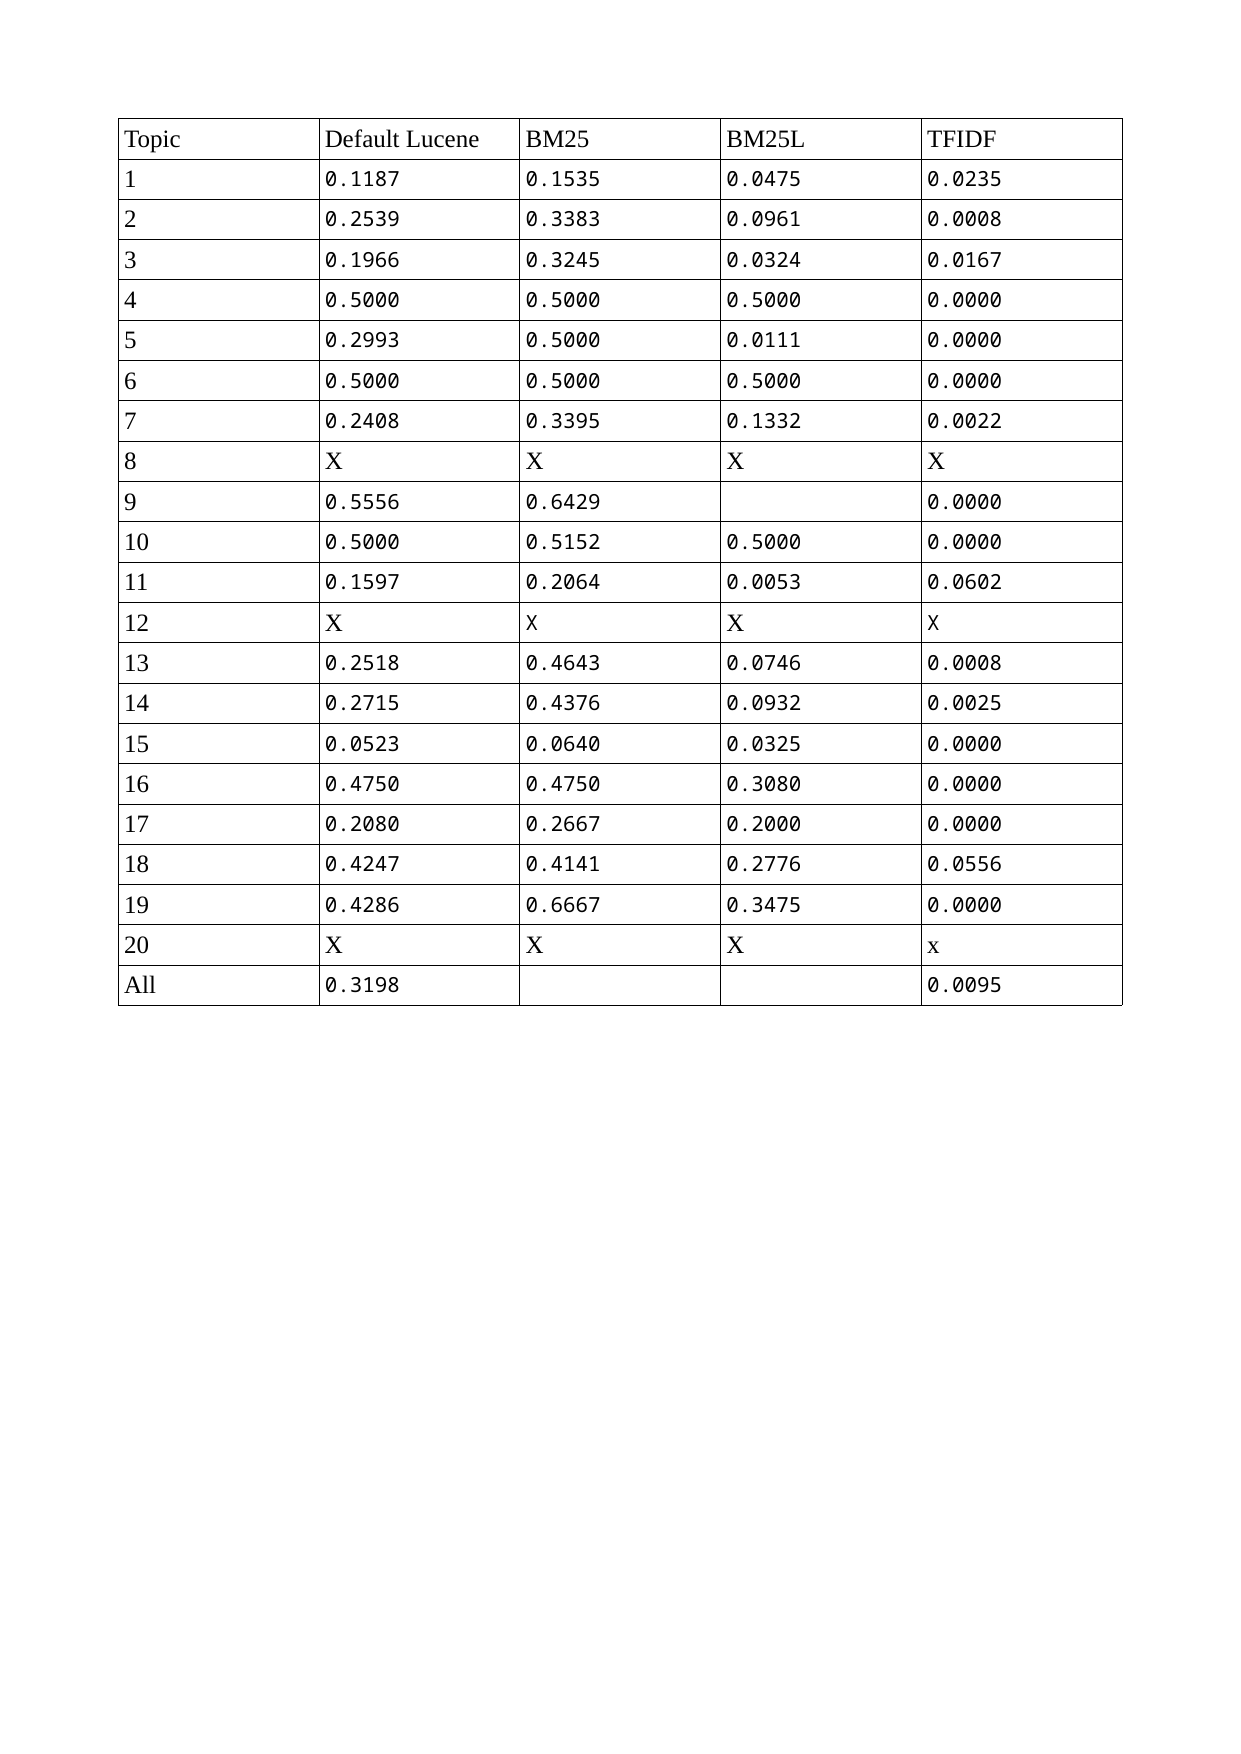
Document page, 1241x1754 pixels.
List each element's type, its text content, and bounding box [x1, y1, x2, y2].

table_cell X [922, 442, 1122, 481]
table_cell 0.0932 [721, 684, 921, 723]
table_cell 0.1187 [320, 160, 519, 199]
table_cell 0.0602 [922, 563, 1122, 602]
table_cell 0.2993 [320, 321, 519, 360]
table_cell X [320, 603, 519, 642]
table_cell 0.0000 [922, 522, 1122, 562]
table_cell 0.0000 [922, 321, 1122, 360]
table_cell 0.3395 [520, 401, 720, 441]
table_cell 0.2408 [320, 401, 519, 441]
table_cell 0.0000 [922, 885, 1122, 924]
table_cell 0.0000 [922, 280, 1122, 320]
table_cell 0.6429 [520, 482, 720, 521]
table_cell 0.5000 [721, 361, 921, 400]
table_cell 19 [119, 885, 319, 924]
table_cell 0.3080 [721, 764, 921, 803]
table_cell 18 [119, 845, 319, 884]
table_cell X [520, 442, 720, 481]
table_cell 0.4750 [320, 764, 519, 803]
table_cell 0.5152 [520, 522, 720, 562]
table_cell 0.0008 [922, 200, 1122, 239]
table_cell 1 [119, 160, 319, 199]
table_cell 0.0556 [922, 845, 1122, 884]
table_cell 0.0746 [721, 643, 921, 682]
table_cell 0.5000 [320, 522, 519, 562]
table_cell 0.4247 [320, 845, 519, 884]
table_cell 0.2080 [320, 805, 519, 844]
table_cell 2 [119, 200, 319, 239]
table_cell 0.0095 [922, 966, 1122, 1005]
table_cell 0.0325 [721, 724, 921, 763]
table_cell 9 [119, 482, 319, 521]
table_cell 0.2715 [320, 684, 519, 723]
table_cell 20 [119, 925, 319, 965]
table_cell 0.1597 [320, 563, 519, 602]
table_cell 0.1535 [520, 160, 720, 199]
table_cell 0.3245 [520, 240, 720, 279]
table_cell 0.2667 [520, 805, 720, 844]
table_cell 10 [119, 522, 319, 562]
table_cell 0.5000 [721, 522, 921, 562]
table_cell 0.5556 [320, 482, 519, 521]
table_cell [721, 482, 921, 521]
table_cell 0.0053 [721, 563, 921, 602]
table_cell 0.5000 [320, 361, 519, 400]
table_cell 12 [119, 603, 319, 642]
table_cell 11 [119, 563, 319, 602]
table_cell X [320, 925, 519, 965]
table_cell All [119, 966, 319, 1005]
table_cell 0.6667 [520, 885, 720, 924]
table_cell 5 [119, 321, 319, 360]
table_cell 0.1966 [320, 240, 519, 279]
table_cell 0.2518 [320, 643, 519, 682]
table_cell 0.0000 [922, 482, 1122, 521]
table_cell 0.4643 [520, 643, 720, 682]
table_cell 0.1332 [721, 401, 921, 441]
table_cell 0.2539 [320, 200, 519, 239]
table_cell 4 [119, 280, 319, 320]
table_cell 0.0000 [922, 805, 1122, 844]
table_cell 0.0523 [320, 724, 519, 763]
table_cell 0.0000 [922, 724, 1122, 763]
table_cell X [520, 925, 720, 965]
table_cell 17 [119, 805, 319, 844]
table_cell 0.0000 [922, 361, 1122, 400]
table_cell 0.3383 [520, 200, 720, 239]
table_cell 0.4286 [320, 885, 519, 924]
table_cell [721, 966, 921, 1005]
table_cell X [721, 603, 921, 642]
table_cell 15 [119, 724, 319, 763]
table_cell [520, 966, 720, 1005]
table_cell 0.2000 [721, 805, 921, 844]
table_cell 8 [119, 442, 319, 481]
table_cell 16 [119, 764, 319, 803]
table_cell 0.5000 [520, 361, 720, 400]
table_cell 0.4750 [520, 764, 720, 803]
table_cell 0.5000 [520, 321, 720, 360]
table_header TFIDF [922, 119, 1122, 158]
table_cell 13 [119, 643, 319, 682]
table_header BM25L [721, 119, 921, 158]
table_cell 0.2776 [721, 845, 921, 884]
table_cell 0.4376 [520, 684, 720, 723]
table_cell X [721, 442, 921, 481]
table_cell 0.0961 [721, 200, 921, 239]
table_cell 0.5000 [520, 280, 720, 320]
table_cell 0.0324 [721, 240, 921, 279]
table_cell 7 [119, 401, 319, 441]
table_cell 0.0475 [721, 160, 921, 199]
table_header Topic [119, 119, 319, 158]
table_cell 0.0235 [922, 160, 1122, 199]
table_cell 6 [119, 361, 319, 400]
table_cell 0.5000 [721, 280, 921, 320]
table_cell 0.0022 [922, 401, 1122, 441]
table_cell 0.0000 [922, 764, 1122, 803]
table_cell X [320, 442, 519, 481]
table_cell X [520, 603, 720, 642]
table_cell 0.0111 [721, 321, 921, 360]
table_cell 3 [119, 240, 319, 279]
table_cell X [721, 925, 921, 965]
table_cell 0.0008 [922, 643, 1122, 682]
table_cell 0.2064 [520, 563, 720, 602]
table_cell 0.5000 [320, 280, 519, 320]
table_cell 0.4141 [520, 845, 720, 884]
table_header Default Lucene [320, 119, 519, 158]
table_cell 0.3475 [721, 885, 921, 924]
table_cell 0.0167 [922, 240, 1122, 279]
table_cell 0.3198 [320, 966, 519, 1005]
table_header BM25 [520, 119, 720, 158]
table_cell 0.0640 [520, 724, 720, 763]
table_cell x [922, 925, 1122, 965]
table_cell 0.0025 [922, 684, 1122, 723]
table_cell X [922, 603, 1122, 642]
table_cell 14 [119, 684, 319, 723]
